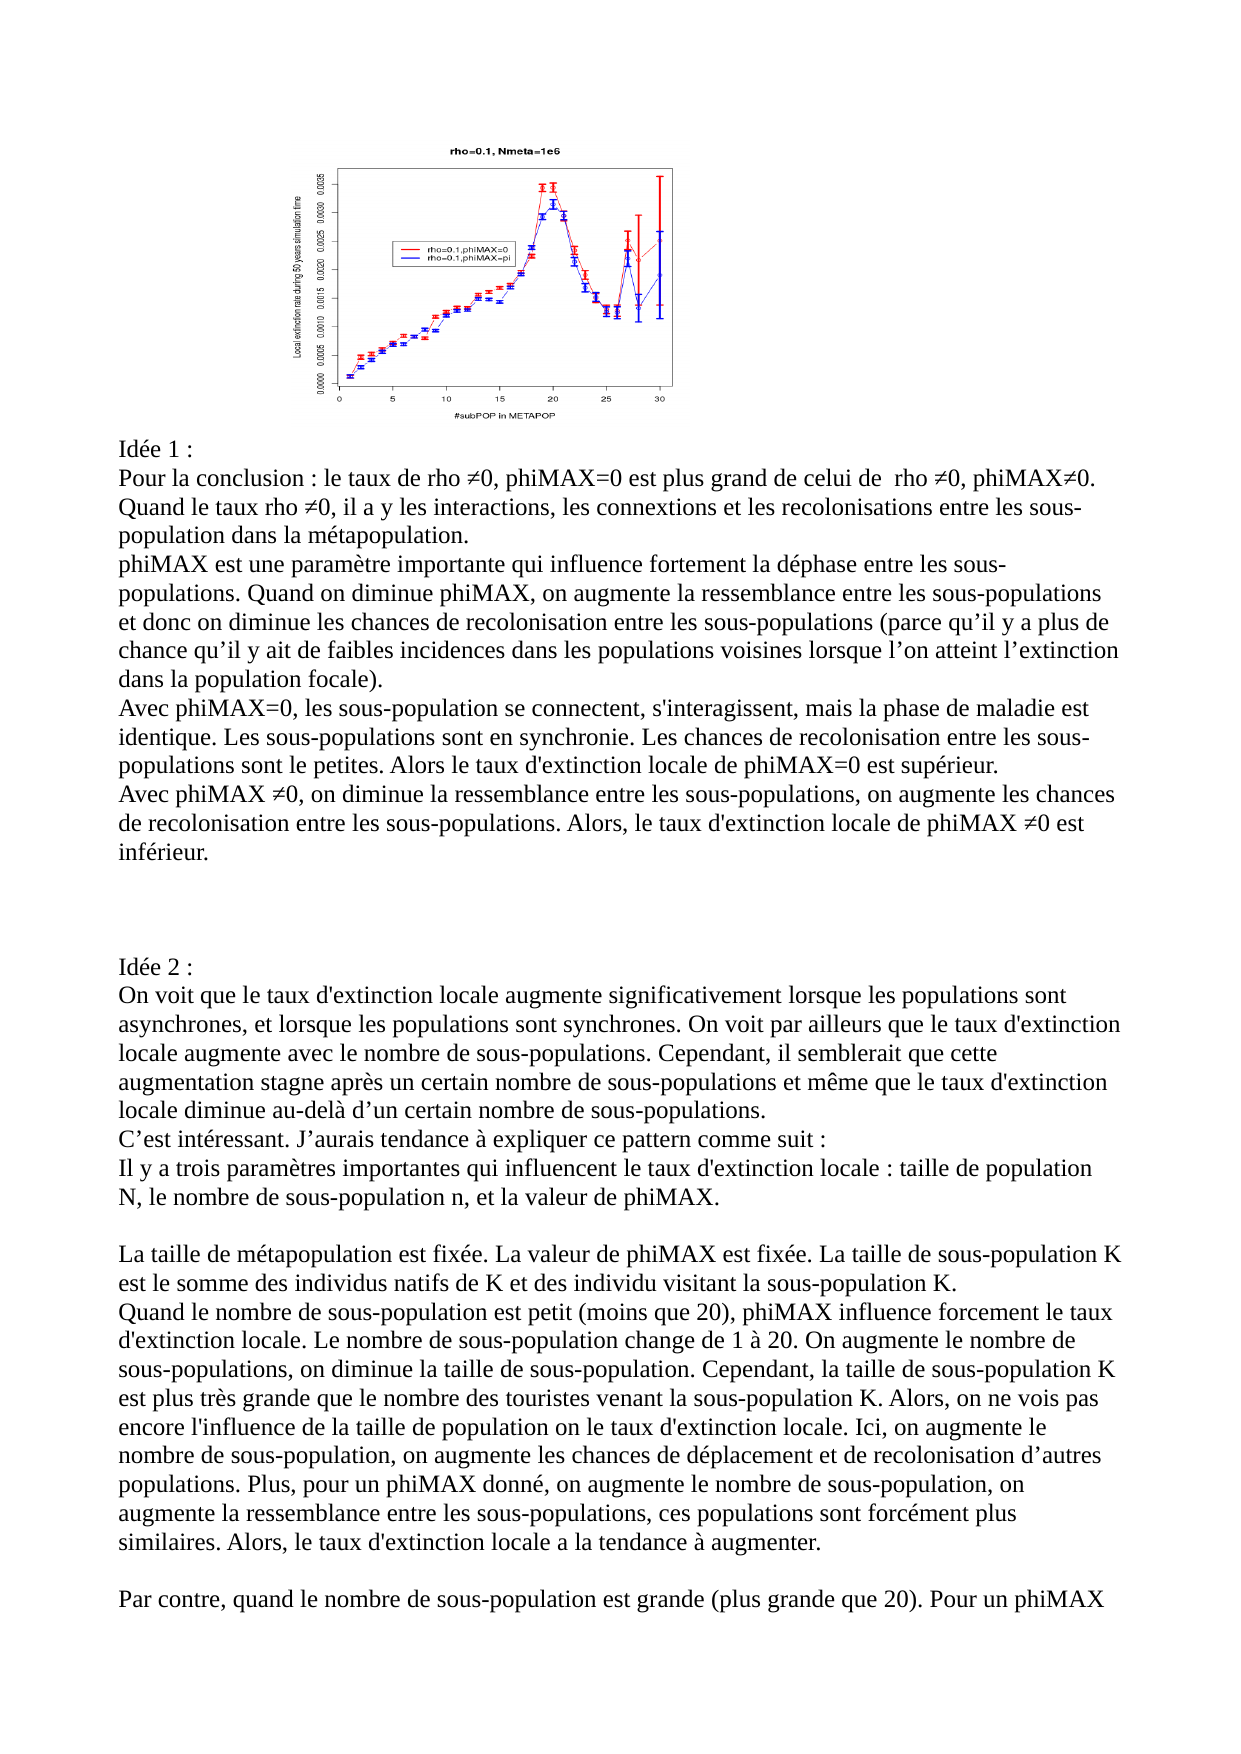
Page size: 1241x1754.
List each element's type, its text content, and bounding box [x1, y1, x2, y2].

text La taille de métapopulation est fixée. La valeur de phiMAX est fixée. La taille de sous-population K est le somme des individus natifs de K et des individu visitant la sous-population K. [118, 1239, 1122, 1297]
text C’est intéressant. J’aurais tendance à expliquer ce pattern comme suit : [118, 1124, 1122, 1153]
text Avec phiMAX=0, les sous-population se connectent, s'interagissent, mais la phase de maladie est identique. Les sous-populations sont en synchronie. Les chances de recolonisation entre les sous-populations sont le petites. Alors le taux d'extinction locale de phiMAX=0 est supérieur. [118, 693, 1122, 779]
text Idée 2 : [118, 952, 1122, 981]
text Avec phiMAX ≠0, on diminue la ressemblance entre les sous-populations, on augmente les chances de recolonisation entre les sous-populations. Alors, le taux d'extinction locale de phiMAX ≠0 est inférieur. [118, 779, 1122, 866]
text Idée 1 : [118, 434, 1122, 463]
text On voit que le taux d'extinction locale augmente significativement lorsque les populations sont asynchrones, et lorsque les populations sont synchrones. On voit par ailleurs que le taux d'extinction locale augmente avec le nombre de sous-populations. Cependant, il semblerait que cette augmentation stagne après un certain nombre de sous-populations et même que le taux d'extinction locale diminue au-delà d’un certain nombre de sous-populations. [118, 981, 1122, 1124]
text Quand le taux rho ≠0, il a y les interactions, les connextions et les recolonisations entre les sous-population dans la métapopulation. [118, 492, 1122, 549]
text Il y a trois paramètres importantes qui influencent le taux d'extinction locale : taille de population N, le nombre de sous-population n, et la valeur de phiMAX. [118, 1153, 1122, 1211]
text phiMAX est une paramètre importante qui influence fortement la déphase entre les sous-populations. Quand on diminue phiMAX, on augmente la ressemblance entre les sous-populations et donc on diminue les chances de recolonisation entre les sous-populations (parce qu’il y a plus de chance qu’il y ait de faibles incidences dans les populations voisines lorsque l’on atteint l’extinction dans la population focale). [118, 549, 1122, 693]
text Quand le nombre de sous-population est petit (moins que 20), phiMAX influence forcement le taux d'extinction locale. Le nombre de sous-population change de 1 à 20. On augmente le nombre de sous-populations, on diminue la taille de sous-population. Cependant, la taille de sous-population K est plus très grande que le nombre des touristes venant la sous-population K. Alors, on ne vois pas encore l'influence de la taille de population on le taux d'extinction locale. Ici, on augmente le nombre de sous-population, on augmente les chances de déplacement et de recolonisation d’autres populations. Plus, pour un phiMAX donné, on augmente le nombre de sous-population, on augmente la ressemblance entre les sous-populations, ces populations sont forcément plus similaires. Alors, le taux d'extinction locale a la tendance à augmenter. [118, 1297, 1122, 1556]
text Pour la conclusion : le taux de rho ≠0, phiMAX=0 est plus grand de celui de rho ≠0, phiMAX≠0. [118, 463, 1122, 492]
picture [291, 137, 690, 427]
text Par contre, quand le nombre de sous-population est grande (plus grande que 20). Pour un phiMAX [118, 1584, 1122, 1613]
